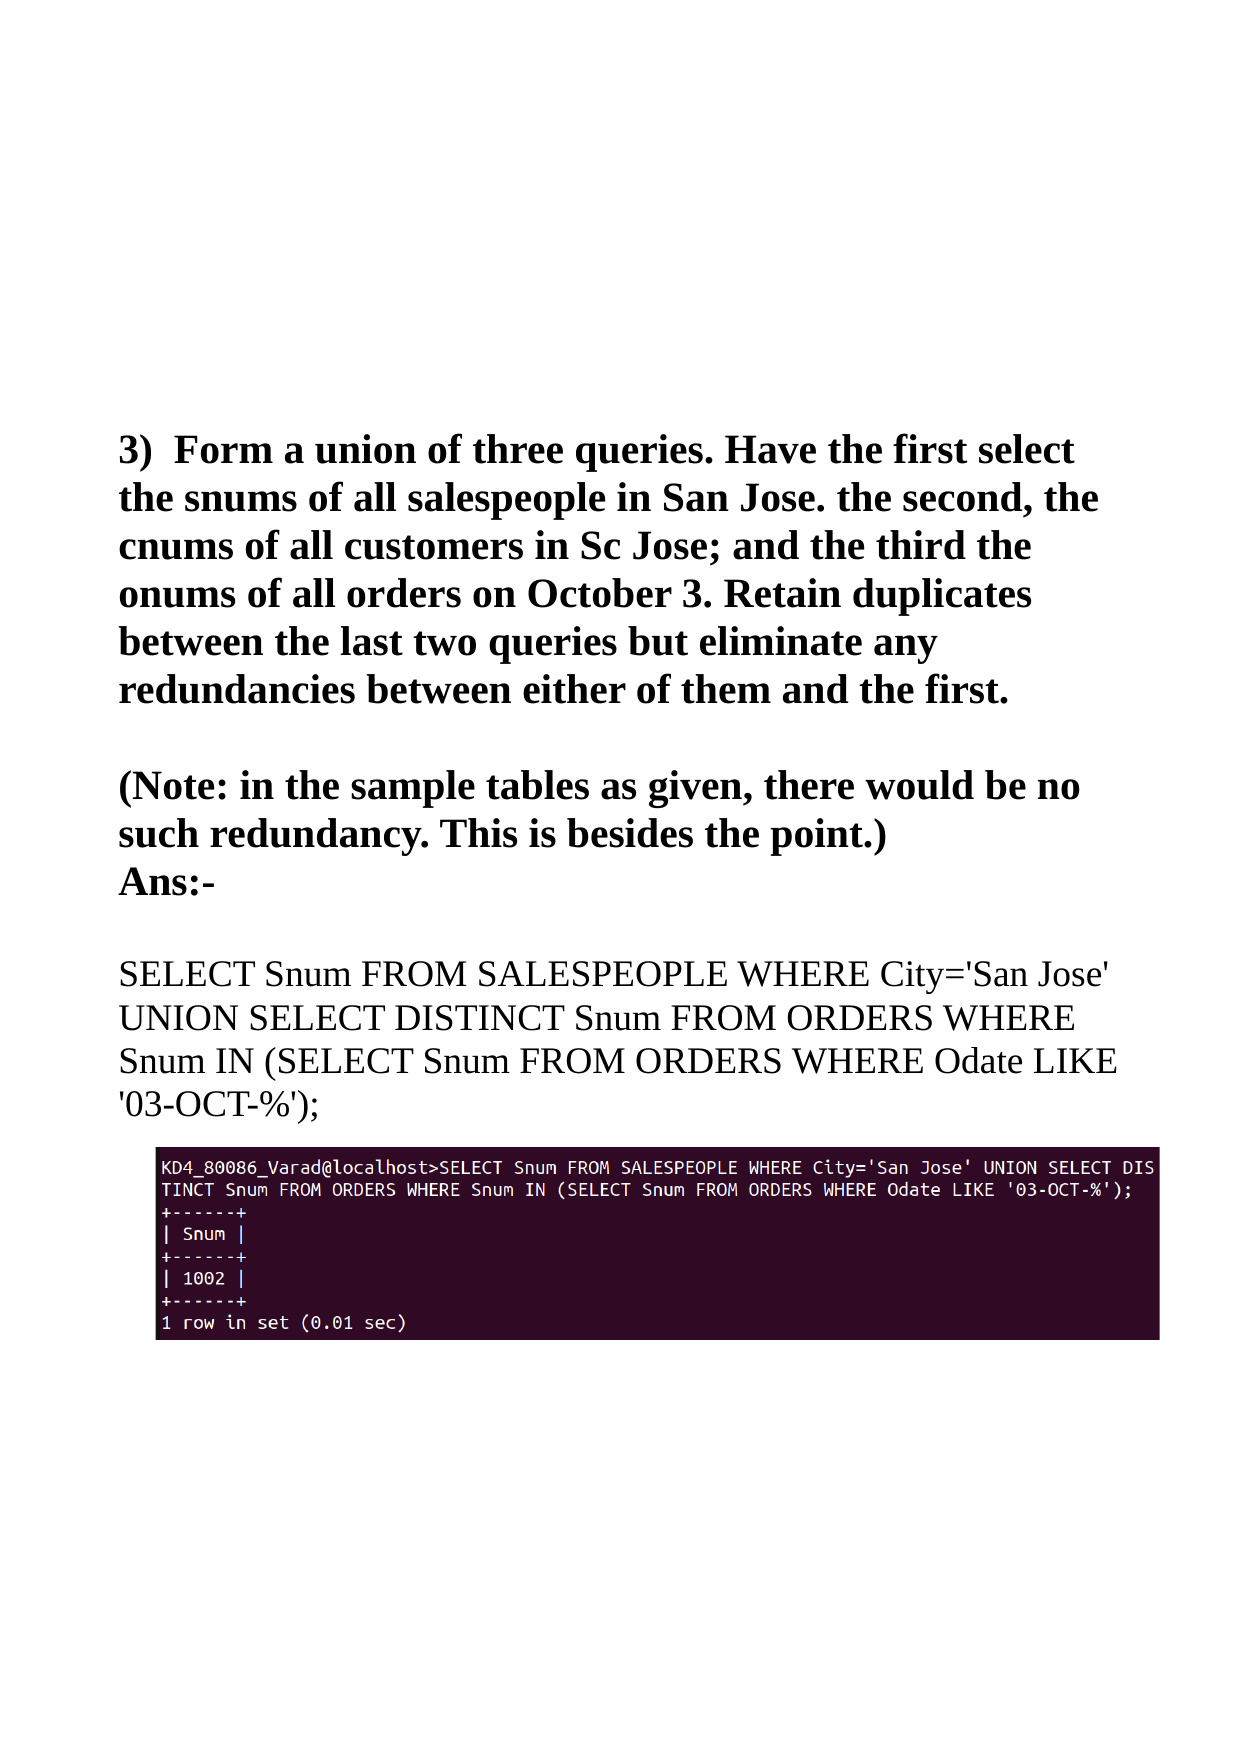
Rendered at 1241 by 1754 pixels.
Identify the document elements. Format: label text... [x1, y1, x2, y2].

text 3) Form a union of three queries. Have the first select the snums of all salespeople in San Jose. the second, the cnums of all customers in Sc Jose; and the third the onums of all orders on October 3. Retain duplicates between the last two queries but eliminate any redundancies between either of them and the first. [118, 252, 1122, 712]
text [118, 118, 1122, 252]
picture [155, 1147, 1160, 1340]
text (Note: in the sample tables as given, there would be no such redundancy. This is besides the point.) Ans:- SELECT Snum FROM SALESPEOPLE WHERE City='San Jose' UNION SELECT DISTINCT Snum FROM ORDERS WHERE Snum IN (SELECT Snum FROM ORDERS WHERE Odate LIKE '03-OCT-%'); [118, 760, 1122, 1431]
